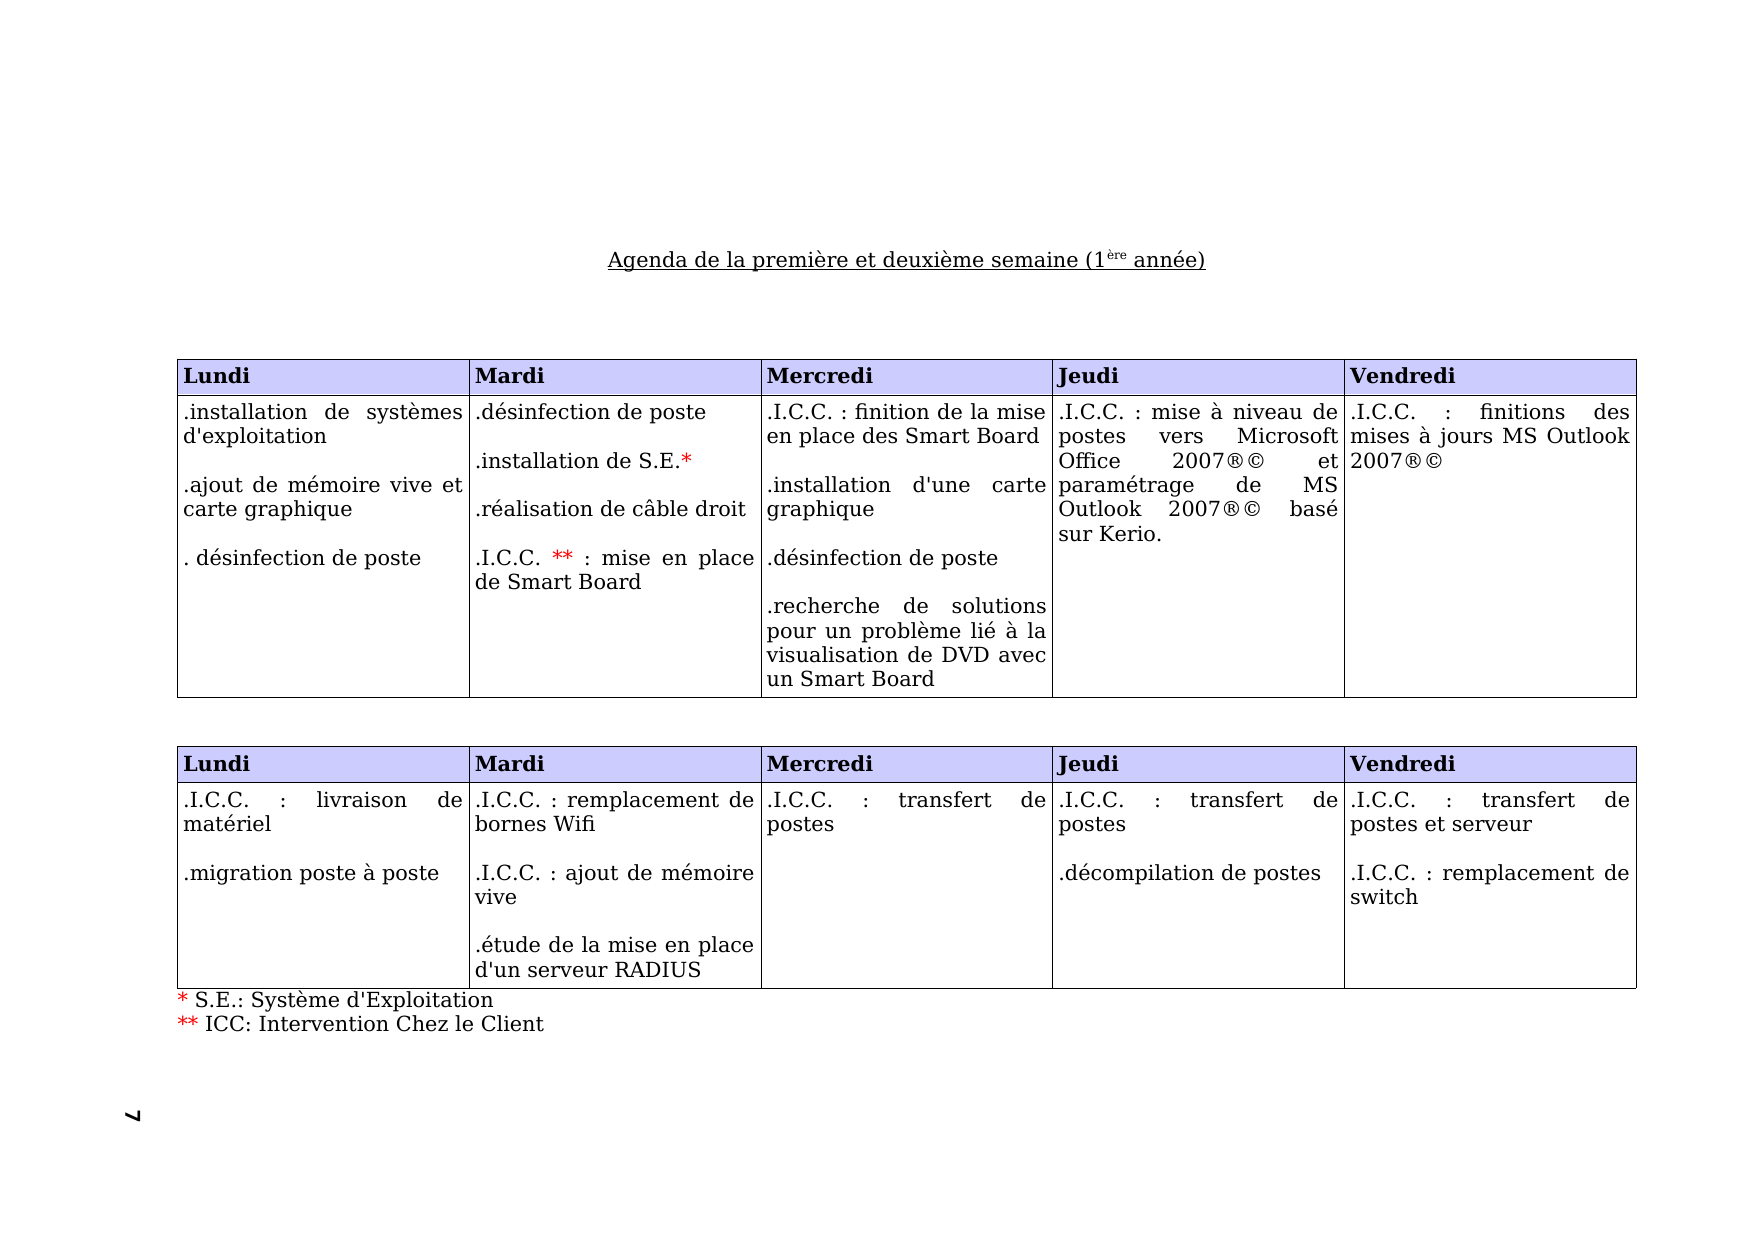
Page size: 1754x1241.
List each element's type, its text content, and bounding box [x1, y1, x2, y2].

table_cell .I.C.C. : transfert de postes .décompilation de postes [1053, 783, 1344, 988]
table_header Vendredi [1345, 360, 1636, 394]
table_cell .I.C.C. : remplacement de bornes Wifi .I.C.C. : ajout de mémoire vive .étude de la mise en place d'un serveur RADIUS [470, 783, 761, 988]
table_header Lundi [178, 360, 469, 394]
table_header Mardi [470, 360, 761, 394]
table_header Lundi [178, 747, 469, 782]
table_cell .I.C.C. : mise à niveau de postes vers Microsoft Office 2007®© et paramétrage de MS Outlook 2007®© basé sur Kerio. [1053, 396, 1344, 697]
table_cell .désinfection de poste .installation de S.E.* .réalisation de câble droit .I.C.C. ** : mise en place de Smart Board [470, 396, 761, 697]
text * S.E.: Système d'Exploitation [177, 989, 1636, 1012]
table_header Vendredi [1345, 747, 1636, 782]
table_header Jeudi [1053, 360, 1344, 394]
table_cell .installation de systèmes d'exploitation .ajout de mémoire vive et carte graphique . désinfection de poste [178, 396, 469, 697]
table_cell .I.C.C. : transfert de postes et serveur .I.C.C. : remplacement de switch [1345, 783, 1636, 988]
table_cell .I.C.C. : transfert de postes [762, 783, 1052, 988]
table_header Mercredi [762, 747, 1052, 782]
text Agenda de la première et deuxième semaine (1ère année) [177, 248, 1636, 272]
table_cell .I.C.C. : finition de la mise en place des Smart Board .installation d'une carte graphique .désinfection de poste .recherche de solutions pour un problème lié à la visualisation de DVD avec un Smart Board [762, 396, 1052, 697]
table_cell .I.C.C. : livraison de matériel .migration poste à poste [178, 783, 469, 988]
table_header Mardi [470, 747, 761, 782]
table_header Mercredi [762, 360, 1052, 394]
table_header Jeudi [1053, 747, 1344, 782]
table_cell .I.C.C. : finitions des mises à jours MS Outlook 2007®© [1345, 396, 1636, 697]
text ** ICC: Intervention Chez le Client [177, 1012, 1636, 1036]
